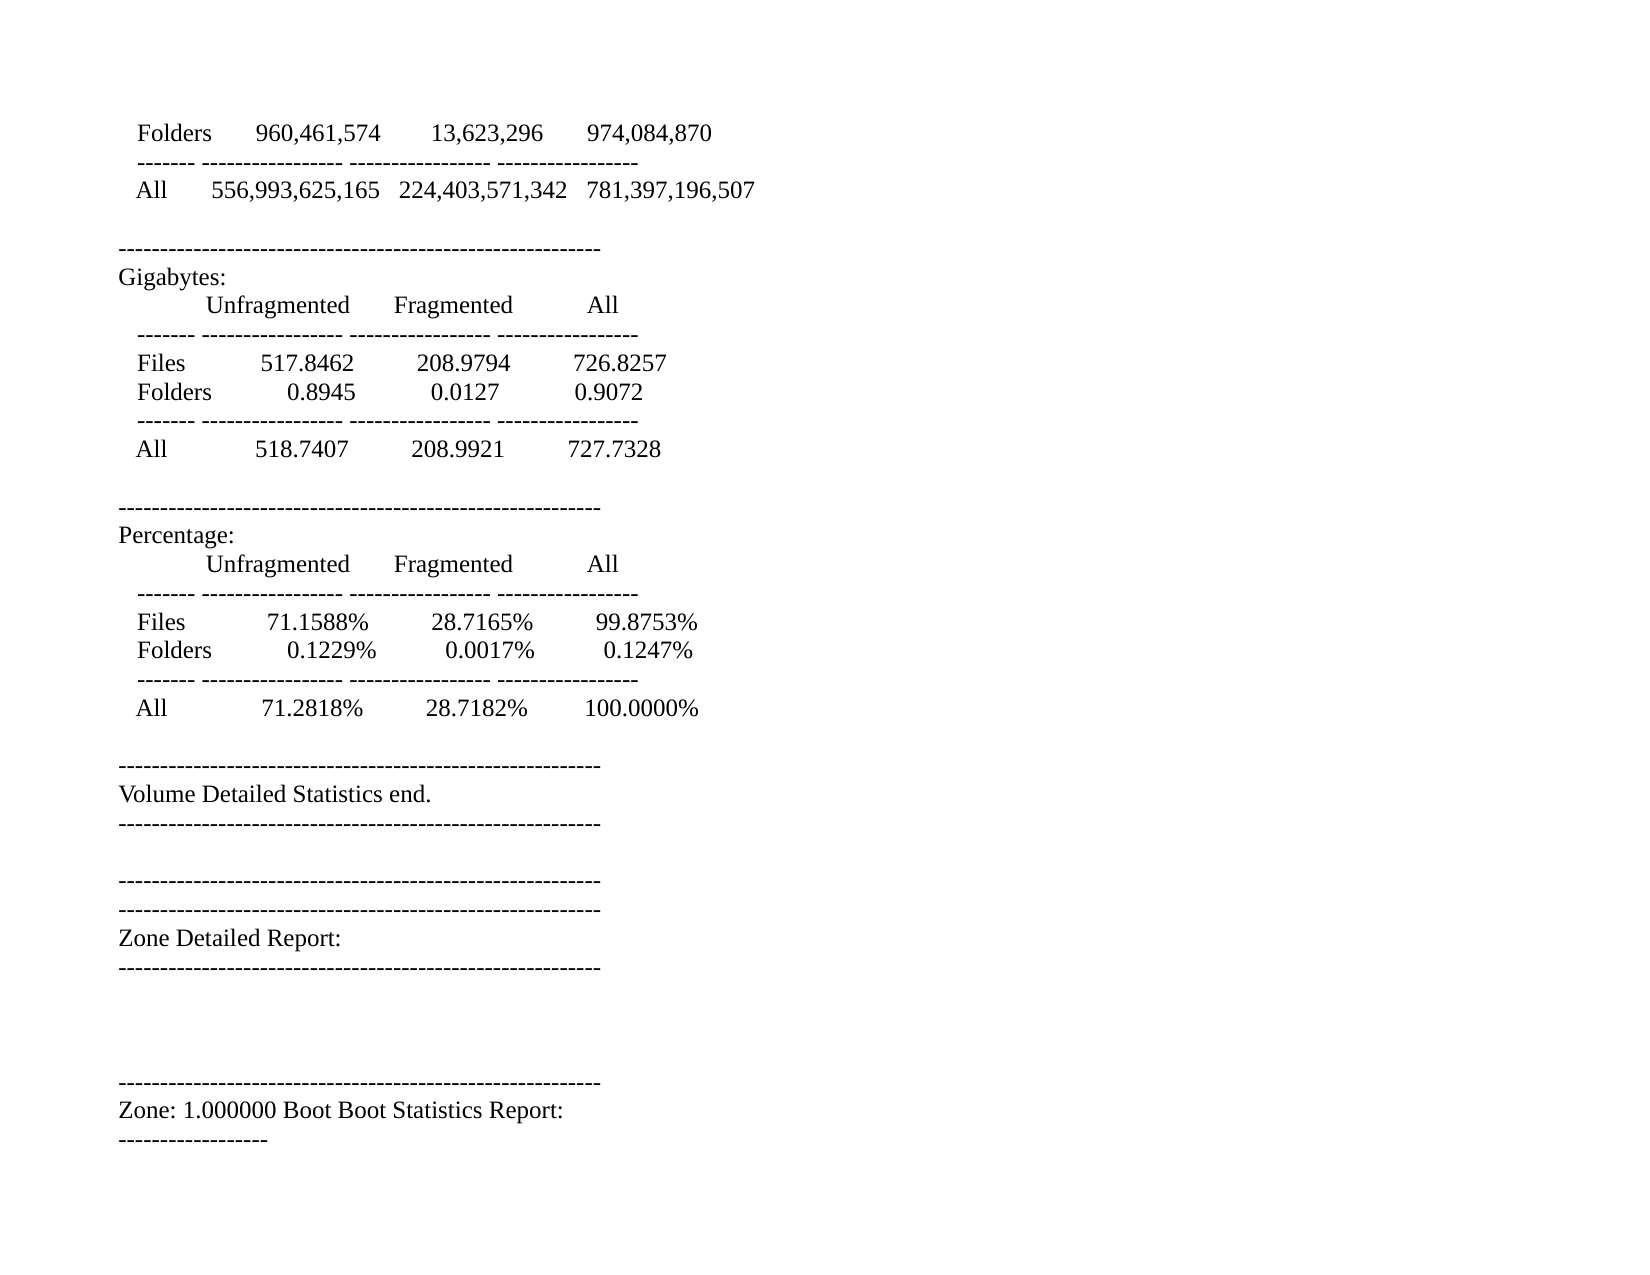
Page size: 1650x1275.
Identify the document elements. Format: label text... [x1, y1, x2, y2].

text Folders 960,461,574 13,623,296 974,084,870 [118, 118, 1532, 147]
text Files 517.8462 208.9794 726.8257 [118, 348, 1532, 377]
text Unfragmented Fragmented All [118, 549, 1532, 578]
text Zone: 1.000000 Boot Boot Statistics Report: [118, 1096, 1532, 1124]
text ------- ----------------- ----------------- ----------------- [118, 319, 1532, 348]
text Zone Detailed Report: [118, 923, 1532, 952]
text ---------------------------------------------------------- [118, 751, 1532, 779]
text All 518.7407 208.9921 727.7328 [118, 434, 1532, 463]
text Files 71.1588% 28.7165% 99.8753% [118, 607, 1532, 636]
text Folders 0.1229% 0.0017% 0.1247% [118, 636, 1532, 664]
text All 71.2818% 28.7182% 100.0000% [118, 693, 1532, 722]
text ---------------------------------------------------------- [118, 952, 1532, 981]
text All 556,993,625,165 224,403,571,342 781,397,196,507 [118, 176, 1532, 204]
text ---------------------------------------------------------- [118, 492, 1532, 521]
text ------------------ [118, 1124, 1532, 1153]
text ------- ----------------- ----------------- ----------------- [118, 147, 1532, 176]
text Percentage: [118, 521, 1532, 549]
text ---------------------------------------------------------- [118, 866, 1532, 894]
text Unfragmented Fragmented All [118, 291, 1532, 319]
text ---------------------------------------------------------- [118, 233, 1532, 262]
text ------- ----------------- ----------------- ----------------- [118, 578, 1532, 607]
text Folders 0.8945 0.0127 0.9072 [118, 377, 1532, 406]
text ---------------------------------------------------------- [118, 894, 1532, 923]
text Gigabytes: [118, 262, 1532, 291]
text ---------------------------------------------------------- [118, 1067, 1532, 1096]
text ---------------------------------------------------------- [118, 808, 1532, 837]
text ------- ----------------- ----------------- ----------------- [118, 406, 1532, 434]
text Volume Detailed Statistics end. [118, 779, 1532, 808]
text ------- ----------------- ----------------- ----------------- [118, 664, 1532, 693]
